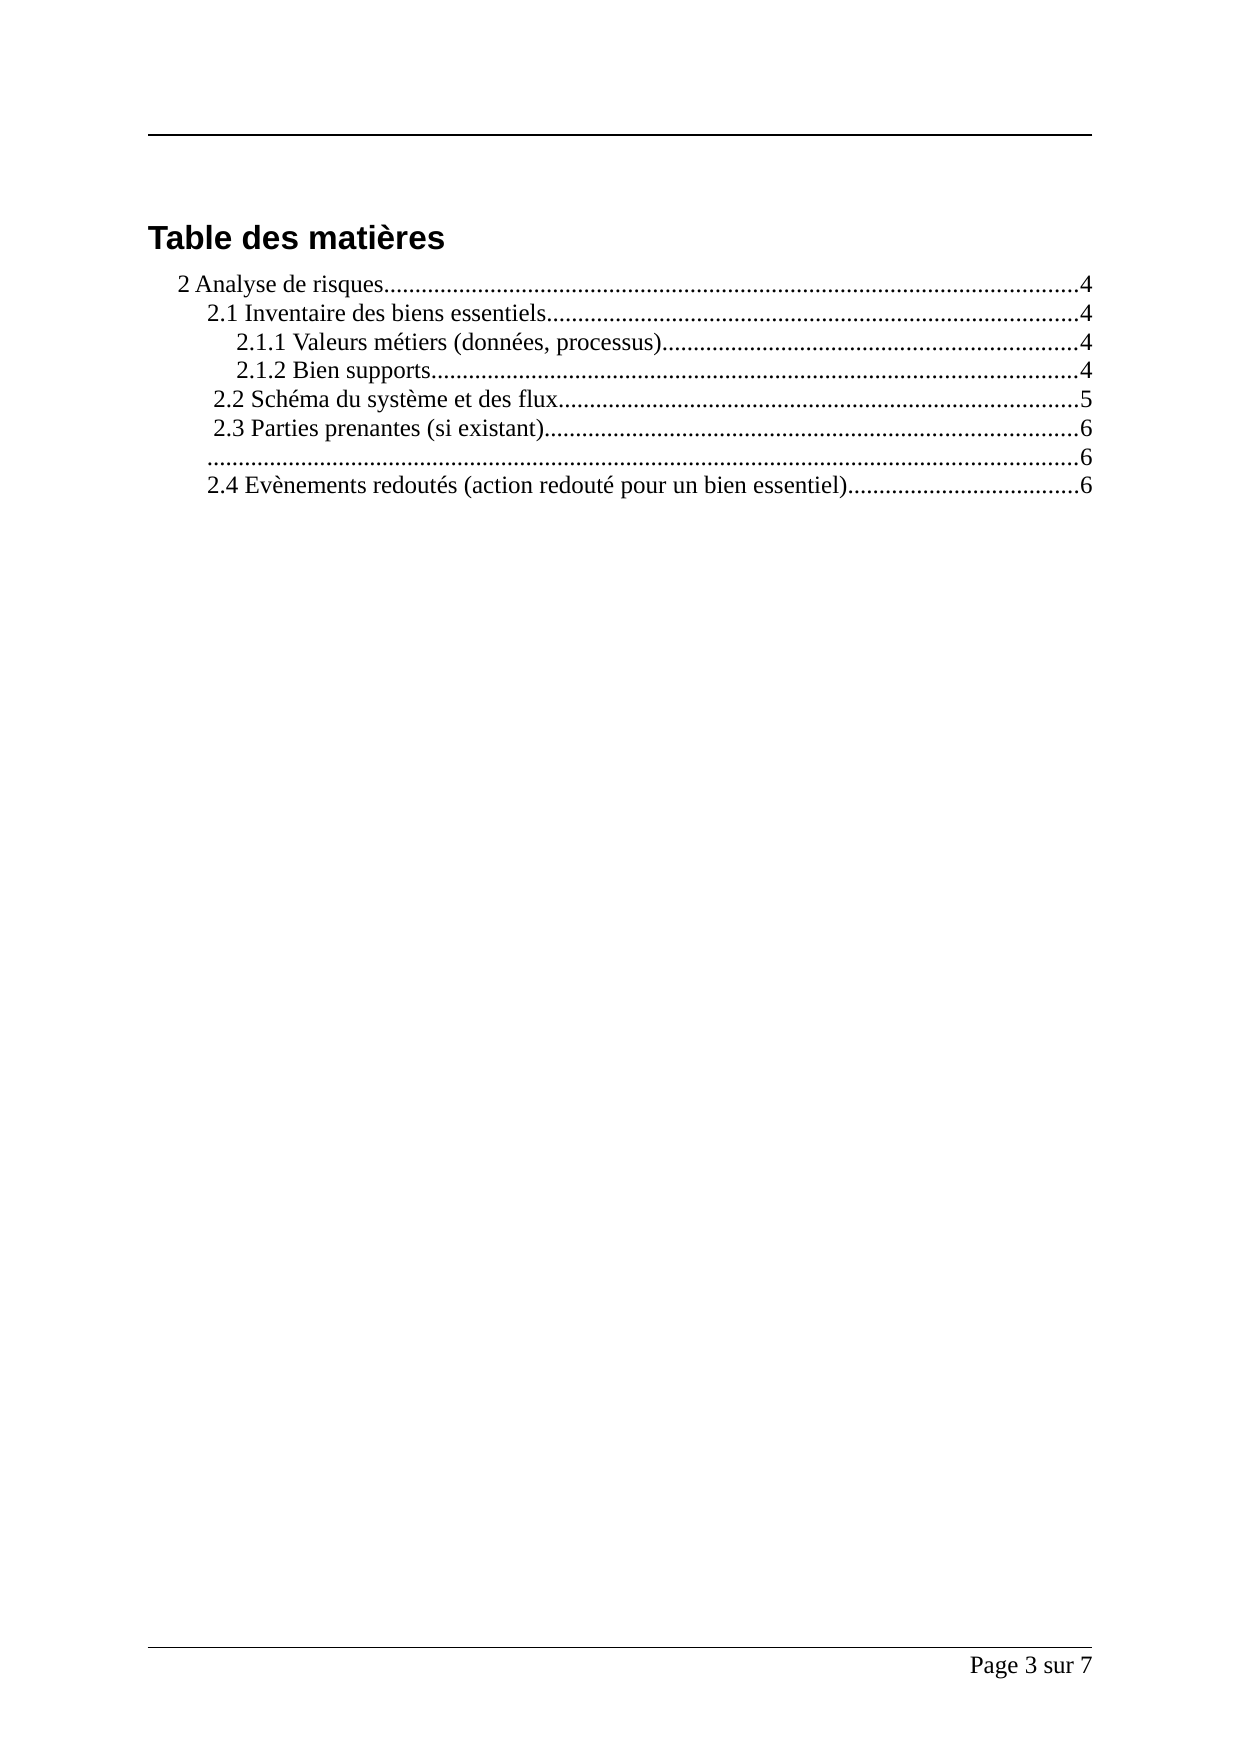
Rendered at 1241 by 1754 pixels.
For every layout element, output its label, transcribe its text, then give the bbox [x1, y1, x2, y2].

text 2.1.2 Bien supports 4 [236, 355, 1092, 384]
text 2.4 Evènements redoutés (action redouté pour un bien essentiel) 6 [207, 470, 1092, 499]
text 2.1.1 Valeurs métiers (données, processus) 4 [236, 327, 1092, 355]
text 2.2 Schéma du système et des flux 5 [207, 384, 1092, 413]
text 2.1 Inventaire des biens essentiels 4 [207, 298, 1092, 327]
text 2.3 Parties prenantes (si existant) 6 [207, 413, 1092, 442]
text 2 Analyse de risques 4 [177, 269, 1092, 298]
subtitle Table des matières [148, 218, 1092, 257]
text 6 [207, 442, 1092, 470]
